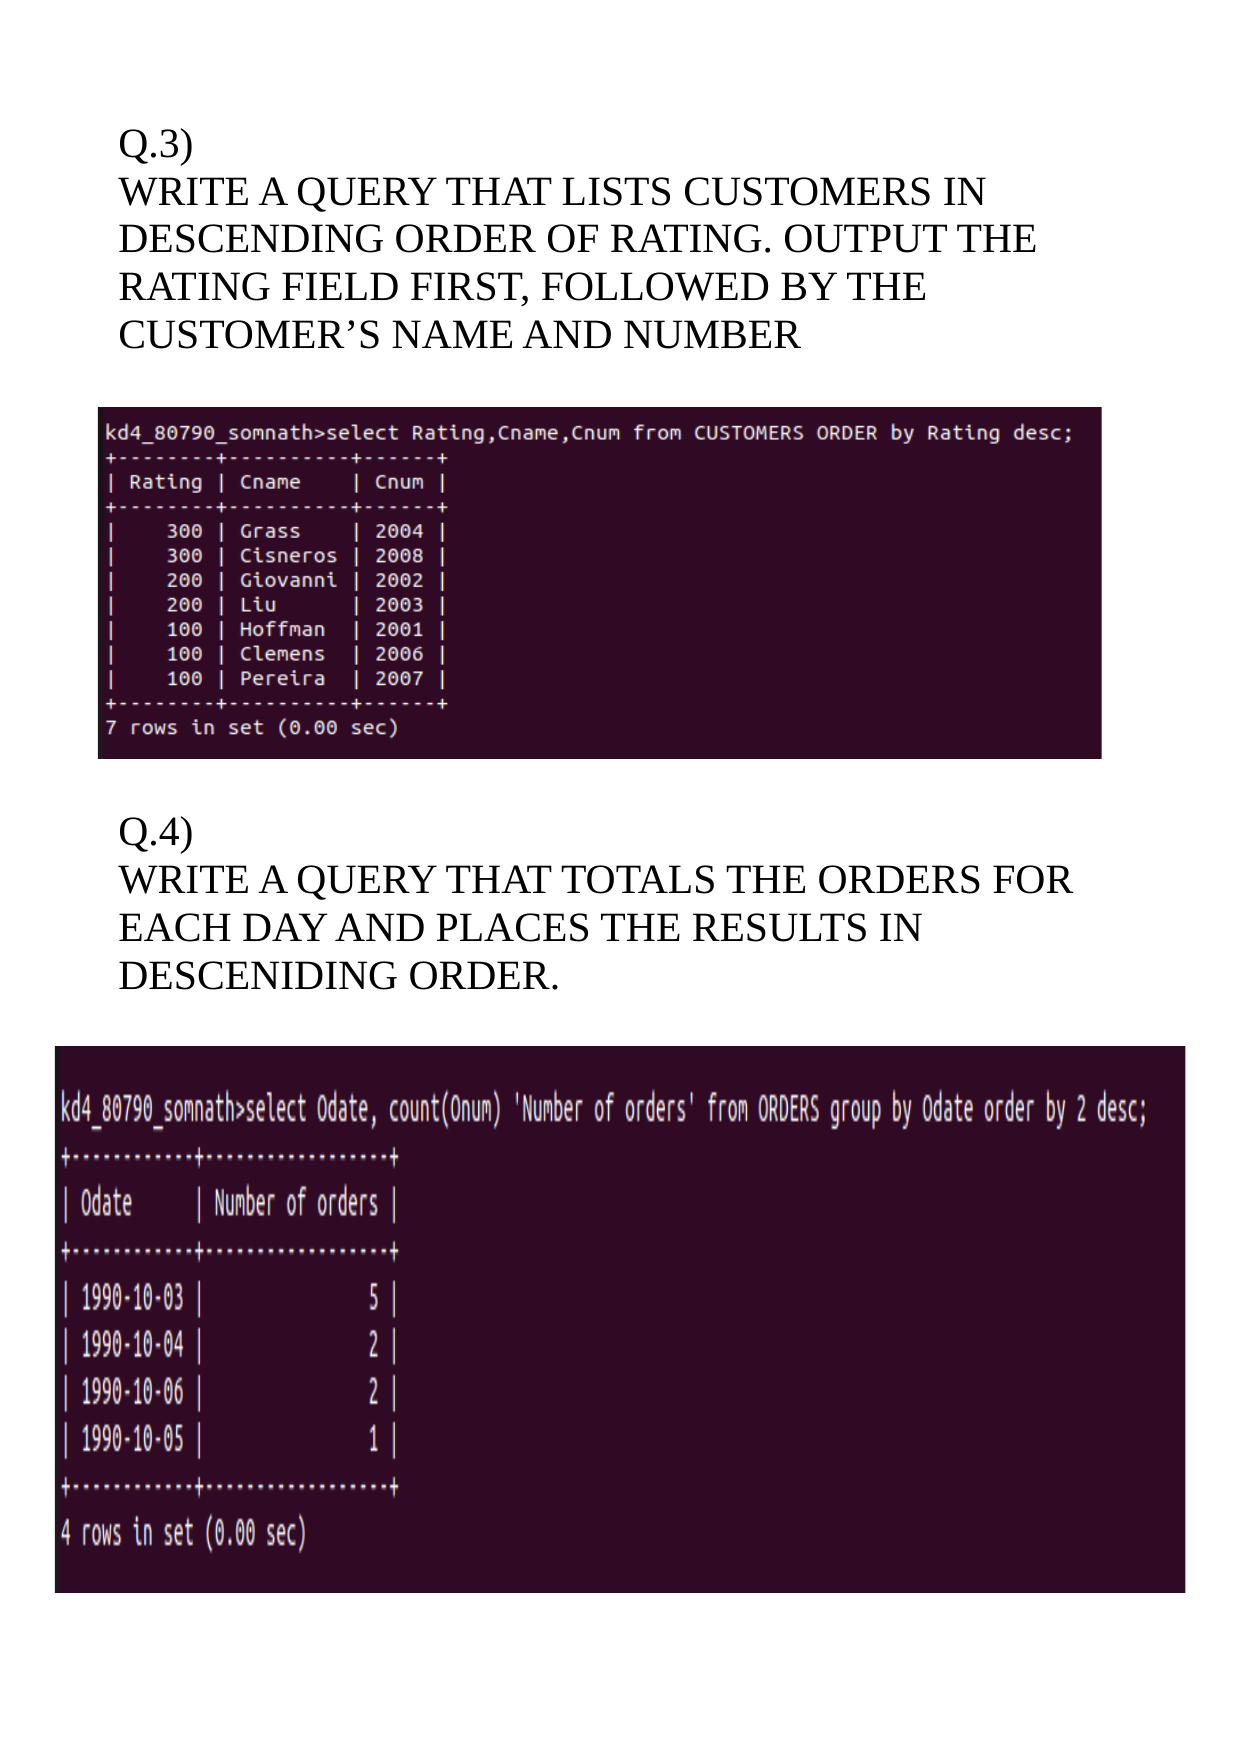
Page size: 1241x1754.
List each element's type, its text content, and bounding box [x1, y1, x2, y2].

text WRITE A QUERY THAT TOTALS THE ORDERS FOR EACH DAY AND PLACES THE RESULTS IN DESCENIDING ORDER. [118, 854, 1122, 998]
text Q.4) [118, 807, 1122, 854]
text Q.3) [118, 118, 1122, 166]
picture [97, 407, 1102, 759]
text WRITE A QUERY THAT LISTS CUSTOMERS IN DESCENDING ORDER OF RATING. OUTPUT THE RATING FIELD FIRST, FOLLOWED BY THE CUSTOMER’S NAME AND NUMBER [118, 166, 1122, 358]
picture [54, 1046, 1186, 1593]
